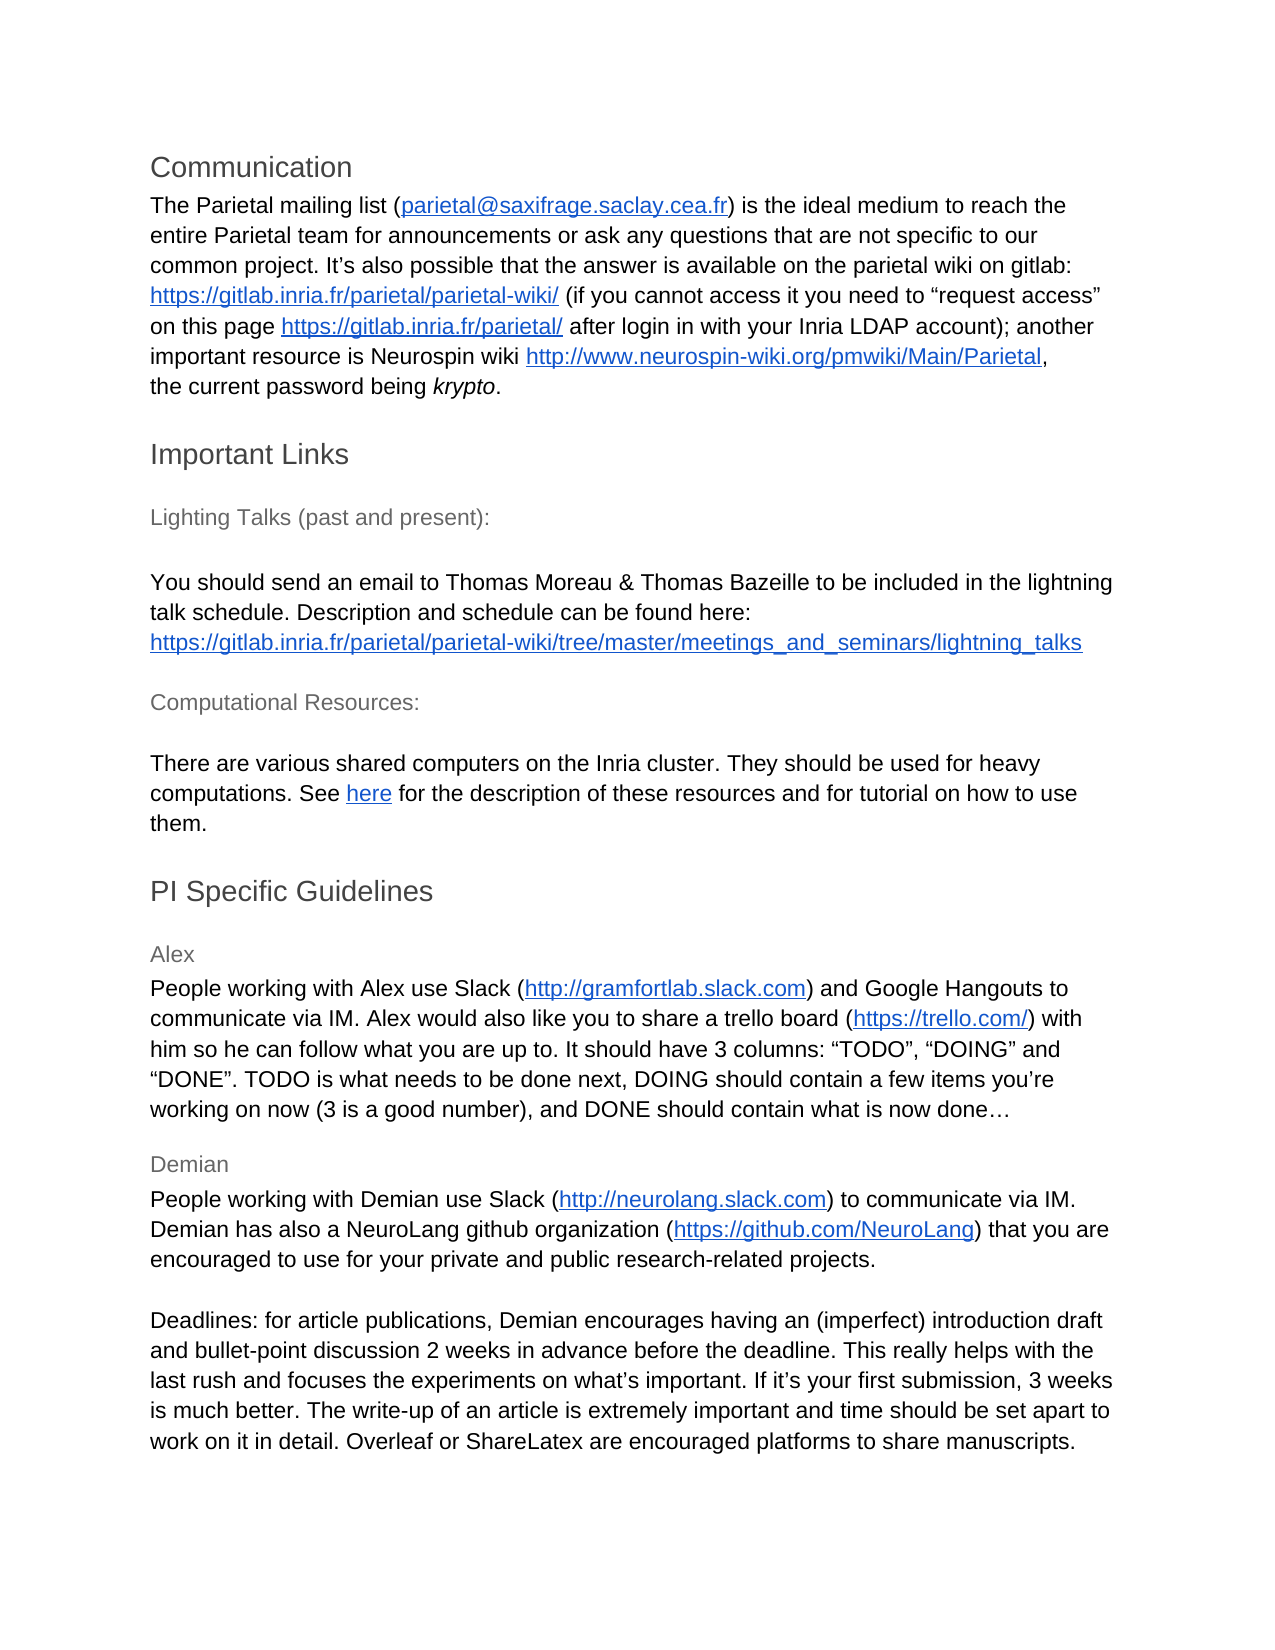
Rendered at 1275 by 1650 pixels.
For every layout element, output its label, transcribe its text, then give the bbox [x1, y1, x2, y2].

text The Parietal mailing list (parietal@saxifrage.saclay.cea.fr) is the ideal medium to reach the entire Parietal team for announcements or ask any questions that are not specific to our common project. It’s also possible that the answer is available on the parietal wiki on gitlab: https://gitlab.inria.fr/parietal/parietal-wiki/ (if you cannot access it you need to “request access” on this page https://gitlab.inria.fr/parietal/ after login in with your Inria LDAP account); another important resource is Neurospin wiki http://www.neurospin-wiki.org/pmwiki/Main/Parietal, [150, 192, 1125, 369]
subtitle Alex [150, 941, 1125, 967]
subtitle PI Specific Guidelines [150, 874, 1125, 907]
text People working with Demian use Slack (http://neurolang.slack.com) to communicate via IM. Demian has also a NeuroLang github organization (https://github.com/NeuroLang) that you are encouraged to use for your private and public research-related projects. [150, 1186, 1125, 1273]
subtitle Demian [150, 1151, 1125, 1178]
text the current password being krypto. [150, 373, 1125, 399]
subtitle Important Links [150, 437, 1125, 470]
text There are various shared computers on the Inria cluster. They should be used for heavy computations. See here for the description of these resources and for tutorial on how to use them. [150, 750, 1125, 836]
text https://gitlab.inria.fr/parietal/parietal-wiki/tree/master/meetings_and_seminars/lightning_talks [150, 629, 1125, 655]
subtitle Lighting Talks (past and present): [150, 503, 1125, 530]
subtitle Communication [150, 150, 1125, 183]
text Computational Resources: [150, 689, 1125, 716]
text People working with Alex use Slack (http://gramfortlab.slack.com) and Google Hangouts to communicate via IM. Alex would also like you to share a trello board (https://trello.com/) with him so he can follow what you are up to. It should have 3 columns: “TODO”, “DOING” and “DONE”. TODO is what needs to be done next, DOING should contain a few items you’re working on now (3 is a good number), and DONE should contain what is now done… [150, 975, 1125, 1122]
text You should send an email to Thomas Moreau & Thomas Bazeille to be included in the lightning talk schedule. Description and schedule can be found here: [150, 568, 1125, 625]
text Deadlines: for article publications, Demian encourages having an (imperfect) introduction draft and bullet-point discussion 2 weeks in advance before the deadline. This really helps with the last rush and focuses the experiments on what’s important. If it’s your first submission, 3 weeks is much better. The write-up of an article is extremely important and time should be set apart to work on it in detail. Overleaf or ShareLatex are encouraged platforms to share manuscripts. [150, 1307, 1125, 1454]
